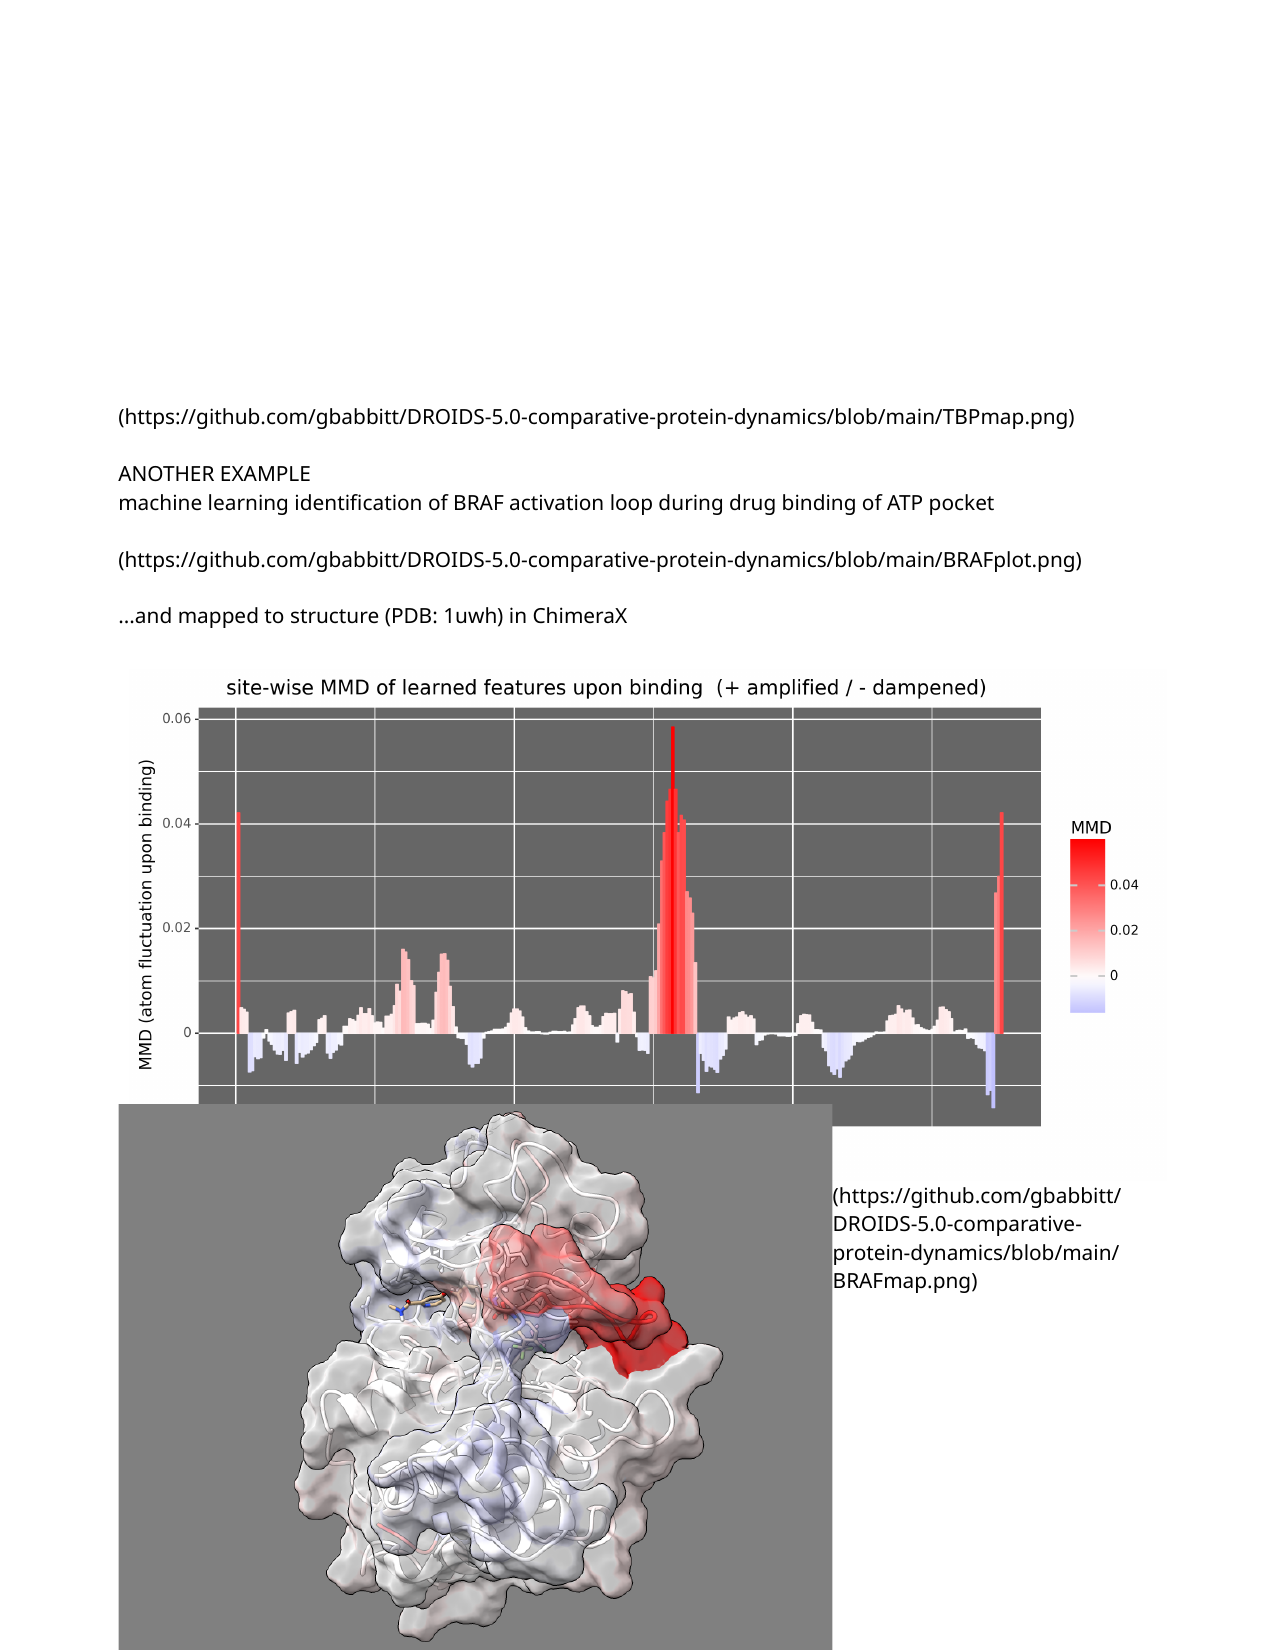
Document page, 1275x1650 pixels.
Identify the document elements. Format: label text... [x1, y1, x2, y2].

text ...and mapped to structure (PDB: 1uwh) in ChimeraX [118, 602, 1157, 630]
text ANOTHER EXAMPLE [118, 459, 1157, 488]
picture [118, 669, 1168, 1650]
text (https://github.com/gbabbitt/DROIDS-5.0-comparative-protein-dynamics/blob/main/BRAFmap.png) [833, 1181, 1157, 1295]
text (https://github.com/gbabbitt/DROIDS-5.0-comparative-protein-dynamics/blob/main/BRAFplot.png) [118, 545, 1157, 573]
text (https://github.com/gbabbitt/DROIDS-5.0-comparative-protein-dynamics/blob/main/TBPmap.png) [118, 402, 1157, 431]
text machine learning identification of BRAF activation loop during drug binding of ATP pocket [118, 488, 1157, 516]
text [118, 658, 1157, 1104]
